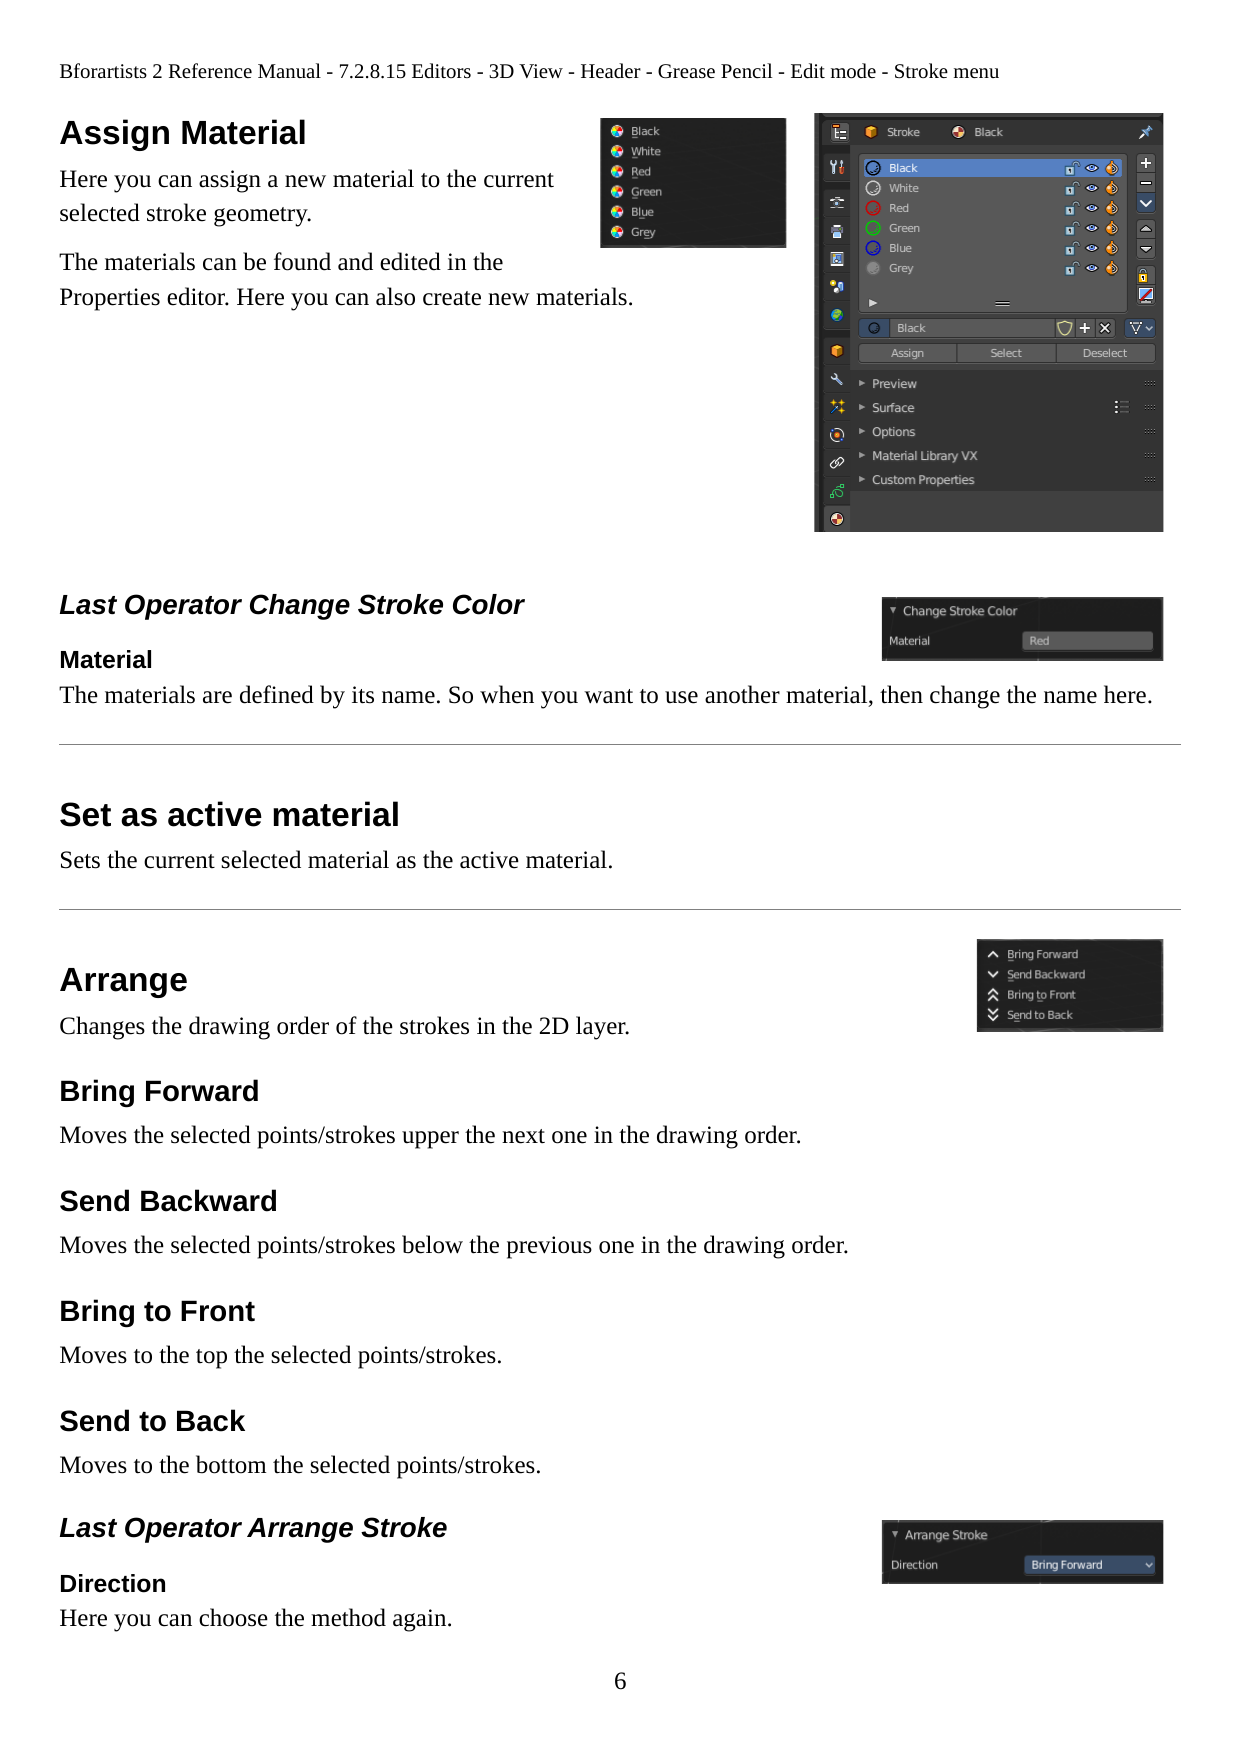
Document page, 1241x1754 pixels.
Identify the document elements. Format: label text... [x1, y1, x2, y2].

text Moves the selected points/strokes below the previous one in the drawing order. [59, 1231, 1181, 1259]
subtitle Direction [59, 1569, 1181, 1597]
text Here you can assign a new material to the current selected stroke geometry. [59, 164, 600, 227]
picture [881, 597, 1164, 661]
text Moves the selected points/strokes upper the next one in the drawing order. [59, 1121, 1181, 1149]
subtitle [1164, 113, 1181, 151]
text The materials are defined by its name. So when you want to use another material, then change the name here. [59, 680, 1181, 709]
subtitle Bring Forward [59, 1074, 1181, 1108]
picture [976, 939, 1164, 1032]
subtitle Last Operator Change Stroke Color [59, 589, 1181, 621]
subtitle Send Backward [59, 1184, 1181, 1218]
subtitle Last Operator Arrange Stroke [59, 1512, 1181, 1544]
subtitle Material [59, 646, 1181, 674]
text The materials can be found and edited in the Properties editor. Here you can also create new materials. [59, 247, 814, 311]
picture [600, 118, 787, 248]
subtitle [1164, 959, 1181, 998]
subtitle Bring to Front [59, 1294, 1181, 1328]
picture [814, 113, 1164, 532]
text Changes the drawing order of the strokes in the 2D layer. [59, 1011, 1181, 1039]
text Sets the current selected material as the active material. [59, 846, 1181, 874]
text Moves to the bottom the selected points/strokes. [59, 1450, 1181, 1479]
text [787, 164, 814, 227]
subtitle Assign Material [59, 113, 814, 151]
subtitle Send to Back [59, 1404, 1181, 1438]
text Moves to the top the selected points/strokes. [59, 1340, 1181, 1369]
subtitle Set as active material [59, 794, 1181, 833]
text Here you can choose the method again. [59, 1603, 1181, 1632]
picture [881, 1520, 1164, 1584]
subtitle Arrange [59, 959, 976, 998]
